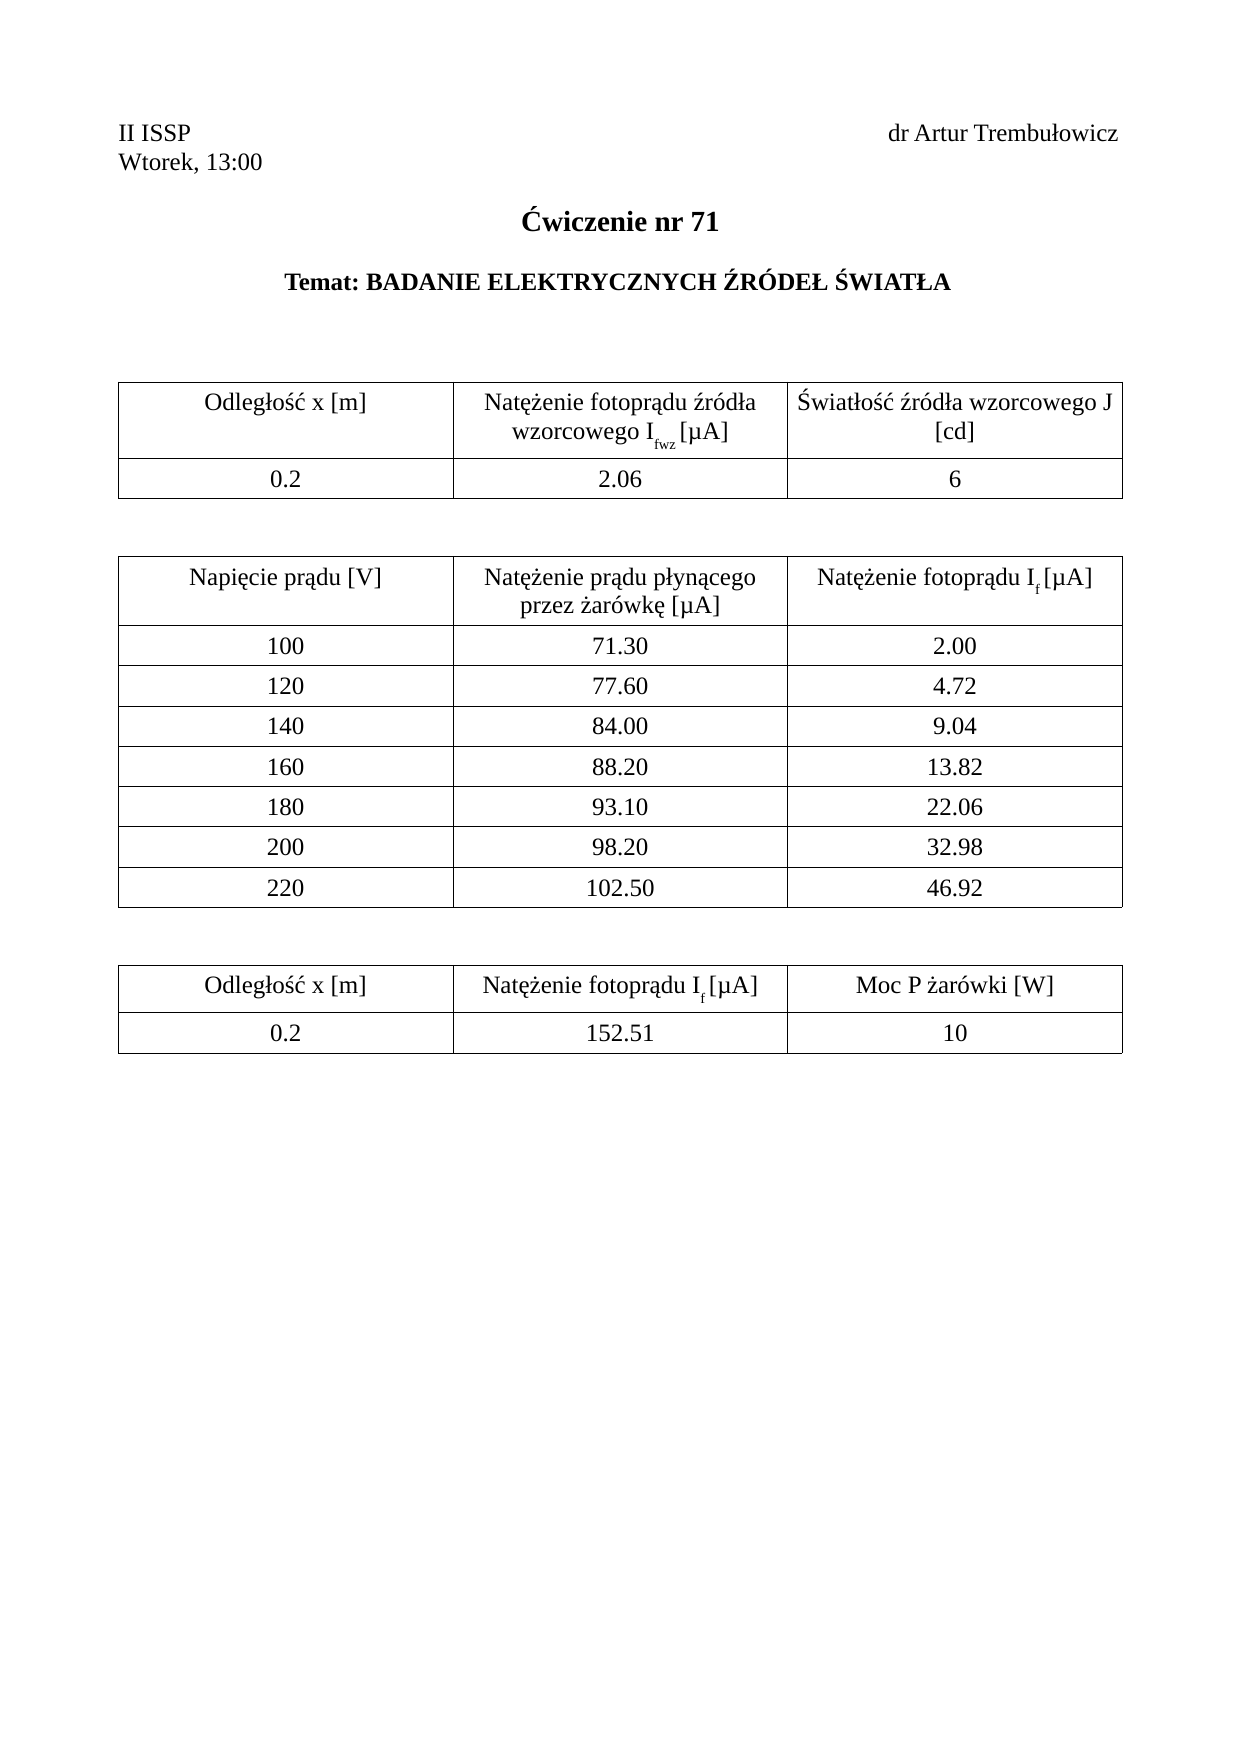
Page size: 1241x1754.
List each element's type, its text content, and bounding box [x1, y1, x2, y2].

table_cell 84.00 [454, 707, 787, 746]
table_cell 100 [119, 626, 453, 665]
table_cell 88.20 [454, 747, 787, 786]
table_cell 0.2 [119, 1013, 453, 1052]
table_cell 32.98 [788, 827, 1122, 867]
text Temat: BADANIE ELEKTRYCZNYCH ŹRÓDEŁ ŚWIATŁA [118, 267, 1122, 295]
table_header Światłość źródła wzorcowego J [cd] [788, 383, 1122, 458]
text Wtorek, 13:00 [118, 147, 1122, 176]
table_cell 22.06 [788, 787, 1122, 826]
table_cell 160 [119, 747, 453, 786]
table_header Natężenie fotoprądu If [µA] [788, 557, 1122, 625]
table_cell 6 [788, 459, 1122, 498]
text Ćwiczenie nr 71 [118, 204, 1122, 238]
table_cell 140 [119, 707, 453, 746]
table_cell 4.72 [788, 666, 1122, 706]
table_cell 13.82 [788, 747, 1122, 786]
table_cell 9.04 [788, 707, 1122, 746]
table_cell 220 [119, 868, 453, 907]
table_header Napięcie prądu [V] [119, 557, 453, 625]
text II ISSP dr Artur Trembułowicz [118, 118, 1122, 147]
table_cell 98.20 [454, 827, 787, 867]
table_cell 2.06 [454, 459, 787, 498]
table_header Natężenie fotoprądu źródła wzorcowego Ifwz [µA] [454, 383, 787, 458]
table_cell 152.51 [454, 1013, 787, 1052]
table_cell 10 [788, 1013, 1122, 1052]
table_header Odległość x [m] [119, 966, 453, 1012]
table_cell 71.30 [454, 626, 787, 665]
table_cell 102.50 [454, 868, 787, 907]
table_cell 120 [119, 666, 453, 706]
table_cell 77.60 [454, 666, 787, 706]
table_cell 200 [119, 827, 453, 867]
table_header Moc P żarówki [W] [788, 966, 1122, 1012]
table_cell 93.10 [454, 787, 787, 826]
table_cell 46.92 [788, 868, 1122, 907]
table_cell 180 [119, 787, 453, 826]
table_header Natężenie fotoprądu If [µA] [454, 966, 787, 1012]
table_cell 0.2 [119, 459, 453, 498]
table_header Odległość x [m] [119, 383, 453, 458]
table_header Natężenie prądu płynącego przez żarówkę [µA] [454, 557, 787, 625]
table_cell 2.00 [788, 626, 1122, 665]
